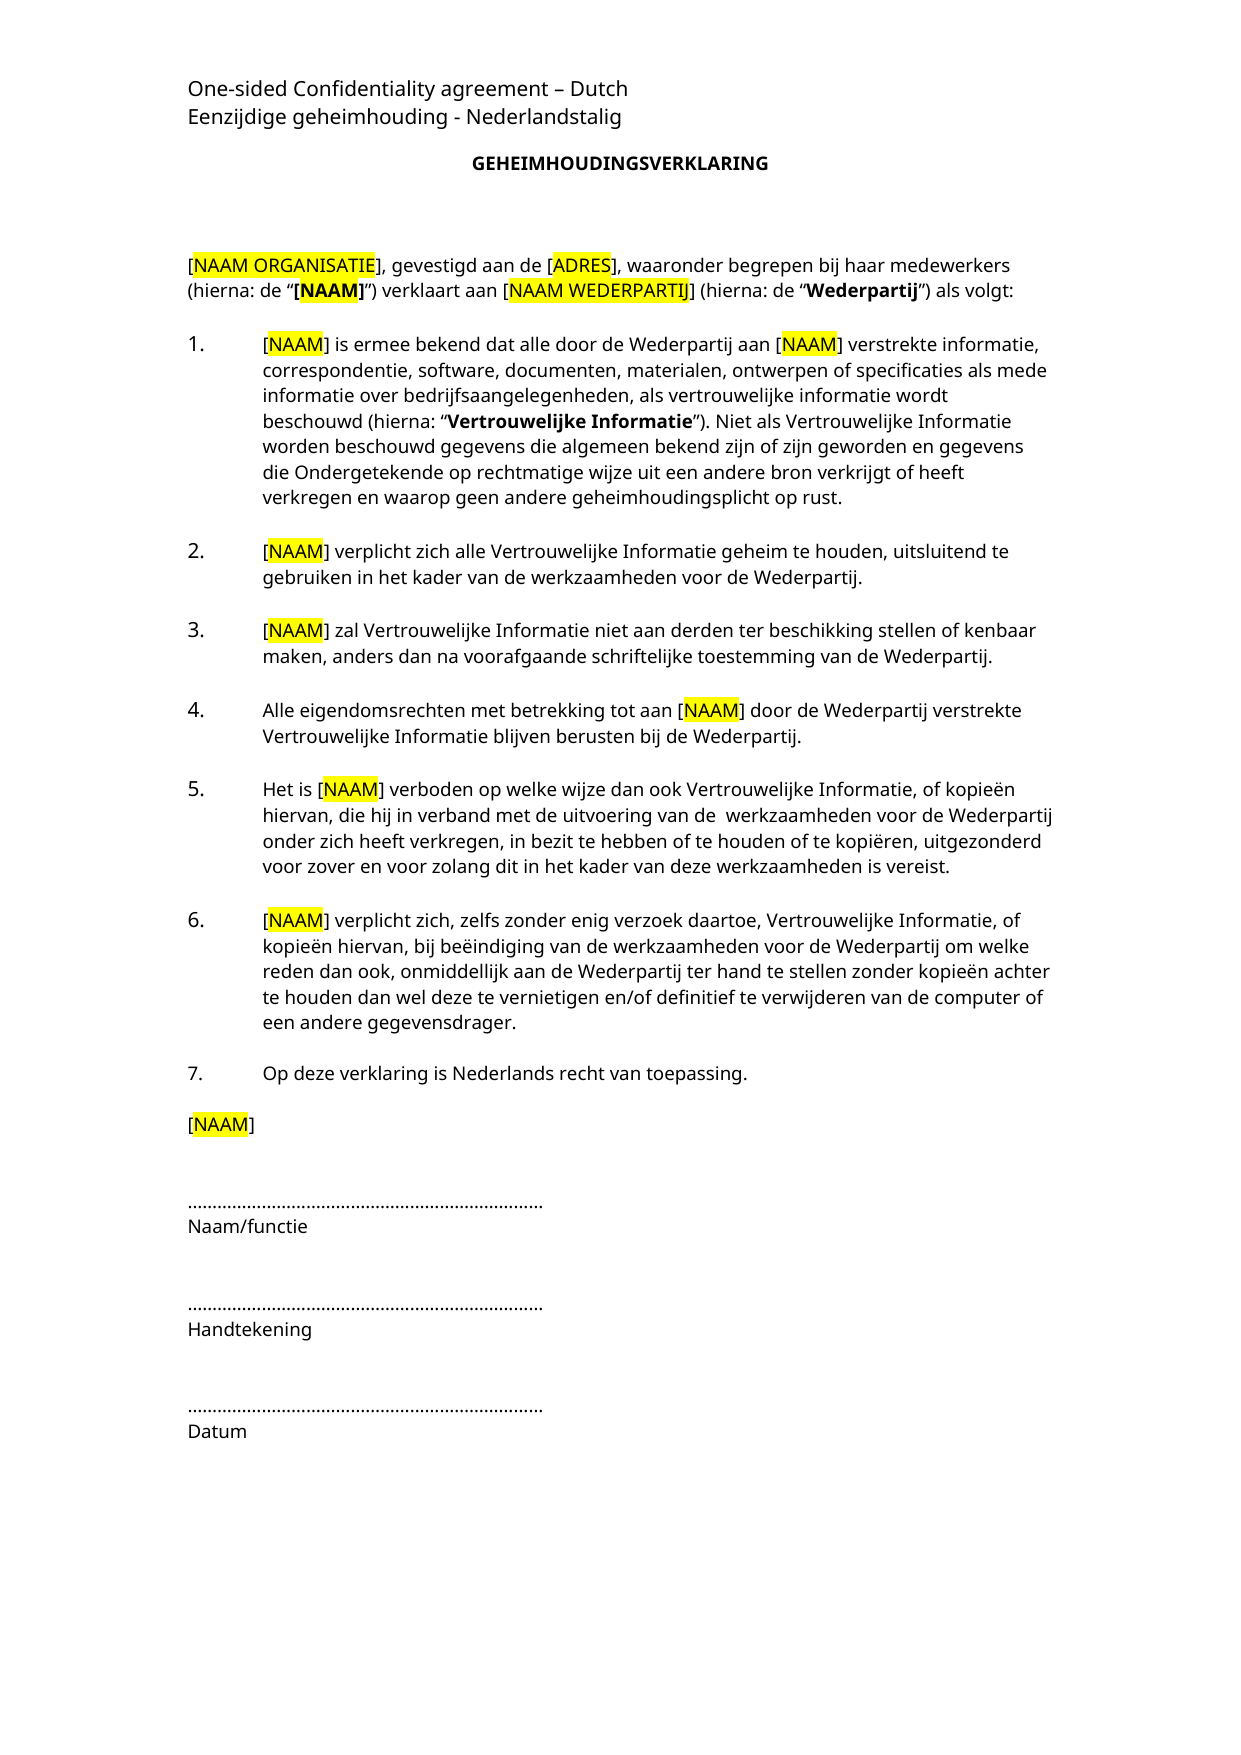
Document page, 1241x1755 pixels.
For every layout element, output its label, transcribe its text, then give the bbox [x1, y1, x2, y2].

text [NAAM ORGANISATIE], gevestigd aan de [ADRES], waaronder begrepen bij haar medewerkers (hierna: de “[NAAM]”) verklaart aan [NAAM WEDERPARTIJ] (hierna: de “Wederpartij”) als volgt: [187, 252, 1053, 303]
table_header [187, 201, 296, 227]
list Alle eigendomsrechten met betrekking tot aan [NAAM] door de Wederpartij verstrekte Vertrouwelijke Informatie blijven berusten bij de Wederpartij. [187, 695, 1053, 749]
text Datum [187, 1418, 1053, 1443]
list [NAAM] is ermee bekend dat alle door de Wederpartij aan [NAAM] verstrekte informatie, correspondentie, software, documenten, materialen, ontwerpen of specificaties als mede informatie over bedrijfsaangelegenheden, als vertrouwelijke informatie wordt beschouwd (hierna: “Vertrouwelijke Informatie”). Niet als Vertrouwelijke Informatie worden beschouwd gegevens die algemeen bekend zijn of zijn geworden en gegevens die Ondergetekende op rechtmatige wijze uit een andere bron verkrijgt of heeft verkregen en waarop geen andere geheimhoudingsplicht op rust. [187, 329, 1053, 510]
list Op deze verklaring is Nederlands recht van toepassing. [187, 1061, 1053, 1086]
list Het is [NAAM] verboden op welke wijze dan ook Vertrouwelijke Informatie, of kopieën hiervan, die hij in verband met de uitvoering van de werkzaamheden voor de Wederpartij onder zich heeft verkregen, in bezit te hebben of te houden of te kopiëren, uitgezonderd voor zover en voor zolang dit in het kader van deze werkzaamheden is vereist. [187, 774, 1053, 879]
text ……………………………………………………………… [187, 1290, 1053, 1316]
text Naam/functie [187, 1214, 1053, 1239]
text [NAAM] [187, 1112, 1053, 1137]
text Handtekening [187, 1316, 1053, 1341]
table_header [296, 201, 1053, 227]
text GEHEIMHOUDINGSVERKLARING [187, 150, 1053, 176]
list [NAAM] verplicht zich alle Vertrouwelijke Informatie geheim te houden, uitsluitend te gebruiken in het kader van de werkzaamheden voor de Wederpartij. [187, 536, 1053, 590]
text ……………………………………………………………… [187, 1392, 1053, 1418]
list [NAAM] verplicht zich, zelfs zonder enig verzoek daartoe, Vertrouwelijke Informatie, of kopieën hiervan, bij beëindiging van de werkzaamheden voor de Wederpartij om welke reden dan ook, onmiddellijk aan de Wederpartij ter hand te stellen zonder kopieën achter te houden dan wel deze te vernietigen en/of definitief te verwijderen van de computer of een andere gegevensdrager. [187, 905, 1053, 1035]
list [NAAM] zal Vertrouwelijke Informatie niet aan derden ter beschikking stellen of kenbaar maken, anders dan na voorafgaande schriftelijke toestemming van de Wederpartij. [187, 615, 1053, 669]
text ……………………………………………………………… [187, 1188, 1053, 1214]
